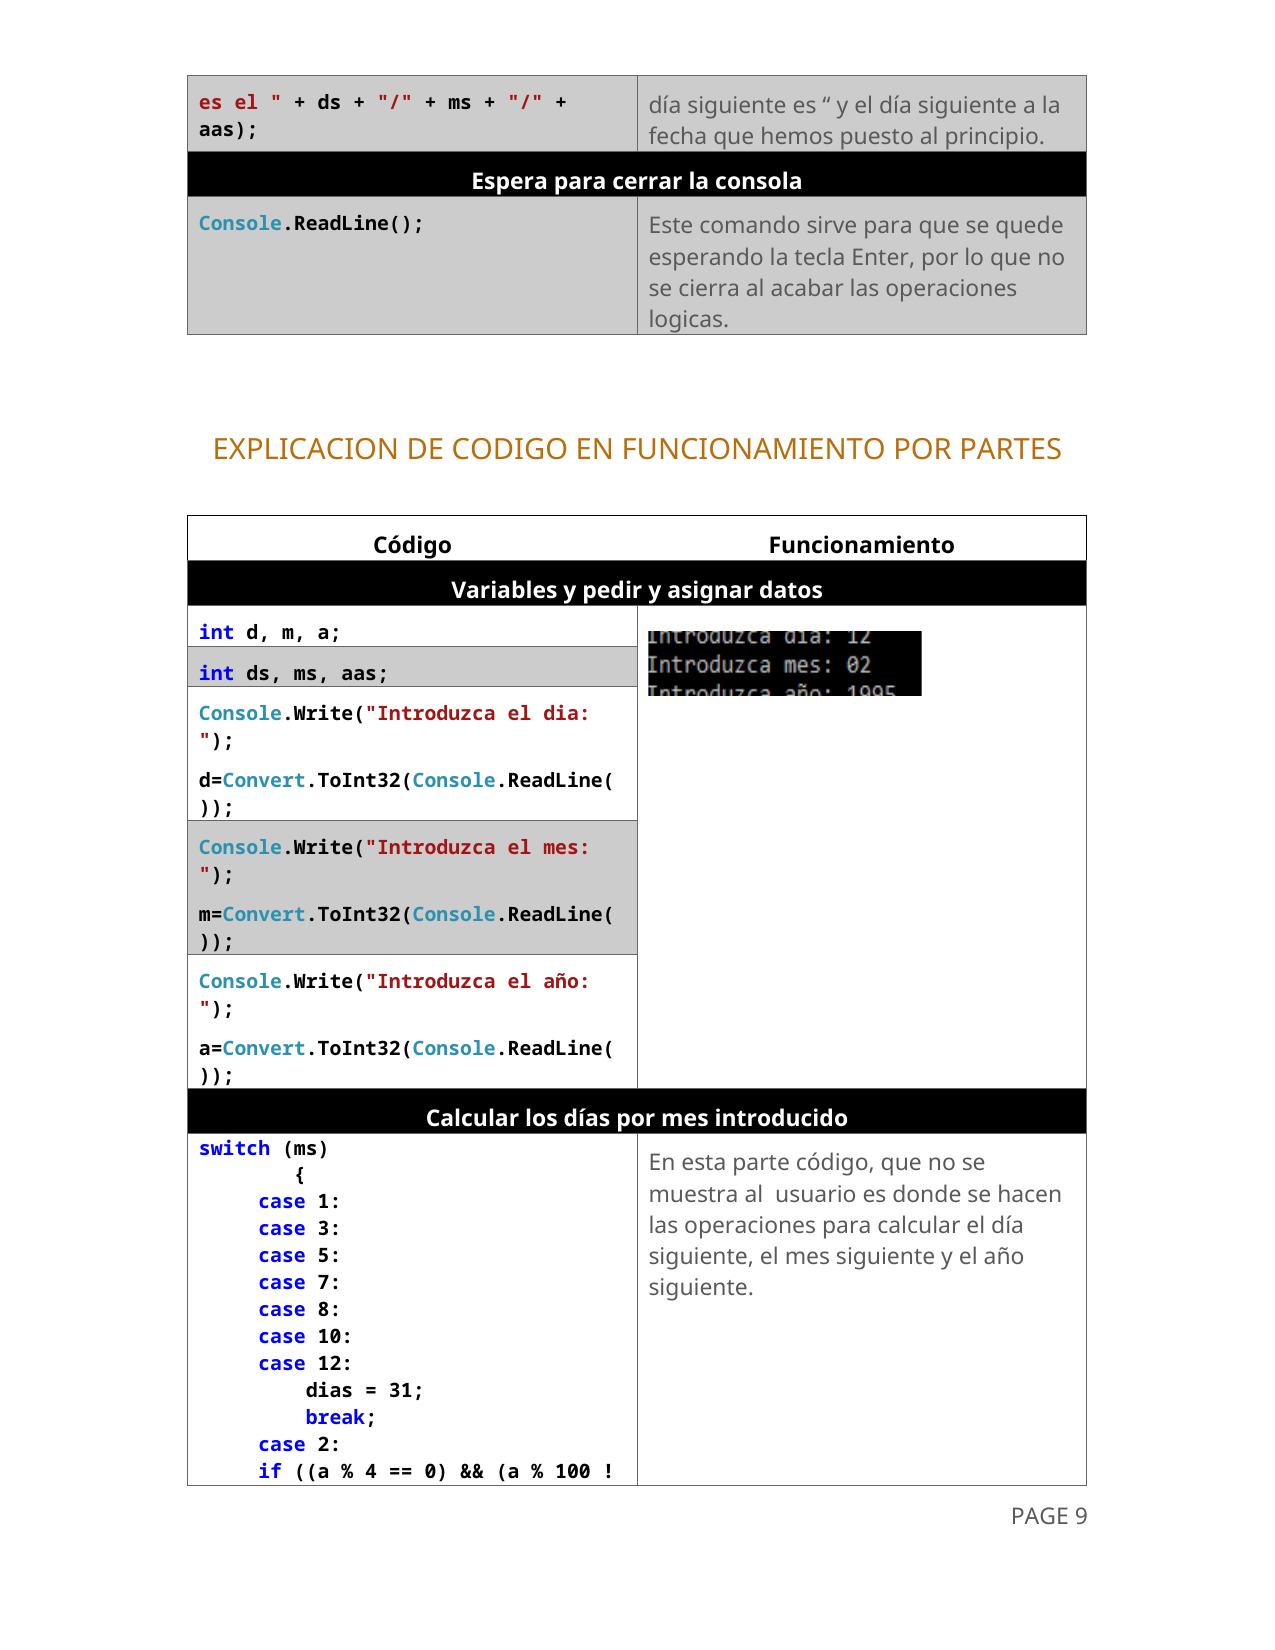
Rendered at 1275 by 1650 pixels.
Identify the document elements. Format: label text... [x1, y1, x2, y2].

table_cell int ds, ms, aas; [188, 647, 637, 686]
table_cell Calcular los días por mes introducido [188, 1089, 1086, 1133]
table_cell Console.Write("Introduzca el dia: "); d=Convert.ToInt32(Console.ReadLine()); [188, 687, 637, 820]
subtitle Explicacion de codigo en funcionamiento por partes [187, 428, 1087, 511]
table_cell switch (ms) { case 1: case 3: case 5: case 7: case 8: case 10: case 12: dias = 31; break; case 2: if ((a % 4 == 0) && (a % 100 ! [188, 1134, 637, 1484]
table_cell Espera para cerrar la consola [188, 152, 1086, 196]
table_cell int d, m, a; [188, 606, 637, 646]
table_cell es el " + ds + "/" + ms + "/" + aas); [188, 76, 637, 151]
table_cell Variables y pedir y asignar datos [188, 561, 1086, 605]
table_cell Console.Write("Introduzca el año: "); a=Convert.ToInt32(Console.ReadLine()); [188, 955, 637, 1088]
table_cell día siguiente es “ y el día siguiente a la fecha que hemos puesto al principio. [638, 76, 1086, 151]
table_header Funcionamiento [637, 516, 1086, 560]
table_header Código [188, 516, 637, 560]
table_cell Console.Write("Introduzca el mes: "); m=Convert.ToInt32(Console.ReadLine()); [188, 821, 637, 954]
table_cell En esta parte código, que no se muestra al usuario es donde se hacen las operaciones para calcular el día siguiente, el mes siguiente y el año siguiente. [638, 1134, 1086, 1484]
table_cell Console.ReadLine(); [188, 197, 637, 334]
table_cell Este comando sirve para que se quede esperando la tecla Enter, por lo que no se cierra al acabar las operaciones logicas. [638, 197, 1086, 334]
table_cell [638, 606, 1086, 1088]
